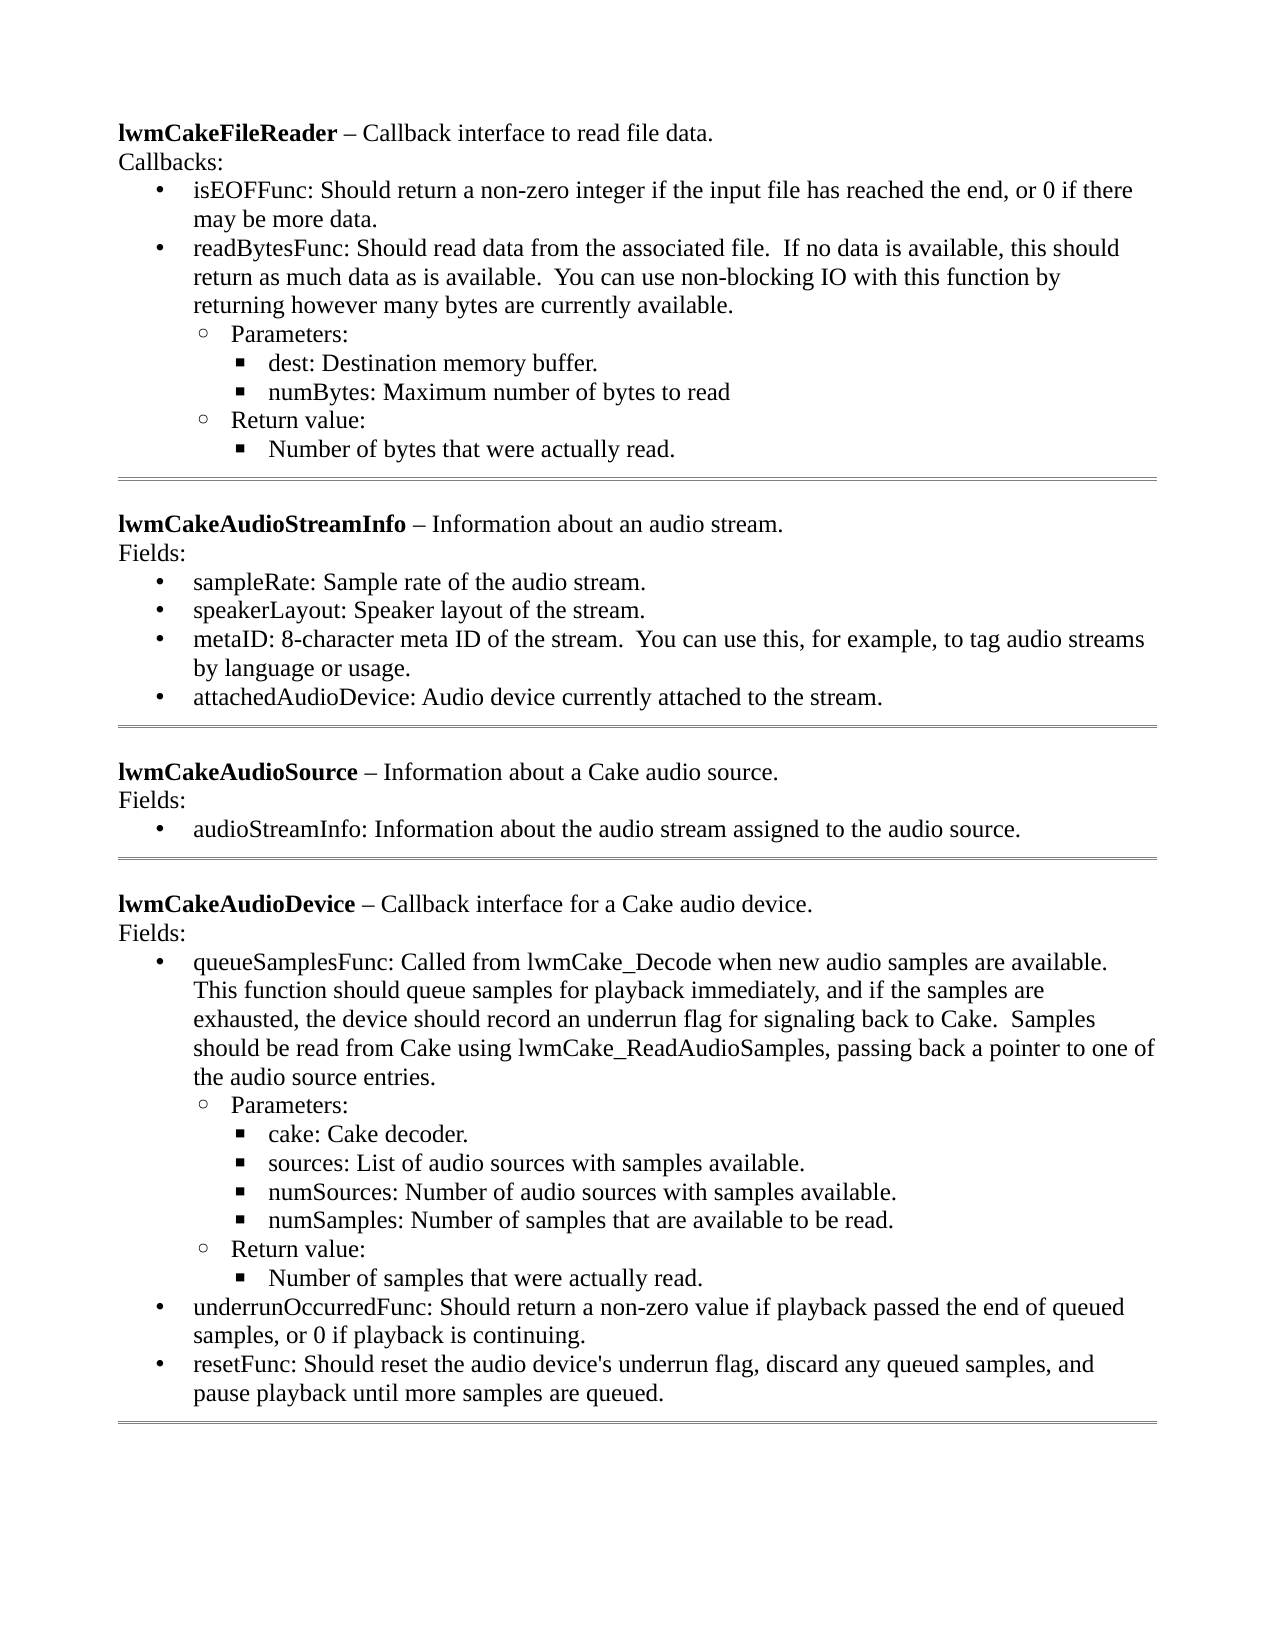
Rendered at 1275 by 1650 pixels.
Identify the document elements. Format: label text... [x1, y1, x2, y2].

list numSamples: Number of samples that are available to be read. [231, 1205, 1157, 1234]
text Fields: [118, 918, 1157, 947]
text Fields: [118, 538, 1157, 567]
list resetFunc: Should reset the audio device's underrun flag, discard any queued samples, and pause playback until more samples are queued. [156, 1349, 1157, 1407]
list numSources: Number of audio sources with samples available. [231, 1177, 1157, 1205]
list speakerLayout: Speaker layout of the stream. [156, 596, 1157, 624]
list cake: Cake decoder. [231, 1119, 1157, 1148]
list underrunOccurredFunc: Should return a non-zero value if playback passed the end of queued samples, or 0 if playback is continuing. [156, 1292, 1157, 1349]
list Return value: [193, 1234, 1157, 1263]
list sampleRate: Sample rate of the audio stream. [156, 567, 1157, 596]
list isEOFFunc: Should return a non-zero integer if the input file has reached the end, or 0 if there may be more data. [156, 176, 1157, 233]
list metaID: 8-character meta ID of the stream. You can use this, for example, to tag audio streams by language or usage. [156, 624, 1157, 682]
list Number of bytes that were actually read. [231, 434, 1157, 463]
text lwmCakeFileReader – Callback interface to read file data. [118, 118, 1157, 147]
list queueSamplesFunc: Called from lwmCake_Decode when new audio samples are available. This function should queue samples for playback immediately, and if the samples are exhausted, the device should record an underrun flag for signaling back to Cake. Samples should be read from Cake using lwmCake_ReadAudioSamples, passing back a pointer to one of the audio source entries. [156, 947, 1157, 1090]
text lwmCakeAudioStreamInfo – Information about an audio stream. [118, 509, 1157, 538]
list attachedAudioDevice: Audio device currently attached to the stream. [156, 682, 1157, 711]
text lwmCakeAudioSource – Information about a Cake audio source. [118, 757, 1157, 785]
list Return value: [193, 406, 1157, 434]
list numBytes: Maximum number of bytes to read [231, 377, 1157, 406]
text Callbacks: [118, 147, 1157, 176]
list Parameters: [193, 1090, 1157, 1119]
text Fields: [118, 785, 1157, 814]
list audioStreamInfo: Information about the audio stream assigned to the audio source. [156, 814, 1157, 843]
list sources: List of audio sources with samples available. [231, 1148, 1157, 1177]
list Parameters: [193, 319, 1157, 348]
list Number of samples that were actually read. [231, 1263, 1157, 1292]
text lwmCakeAudioDevice – Callback interface for a Cake audio device. [118, 889, 1157, 918]
list dest: Destination memory buffer. [231, 348, 1157, 377]
list readBytesFunc: Should read data from the associated file. If no data is available, this should return as much data as is available. You can use non-blocking IO with this function by returning however many bytes are currently available. [156, 233, 1157, 319]
